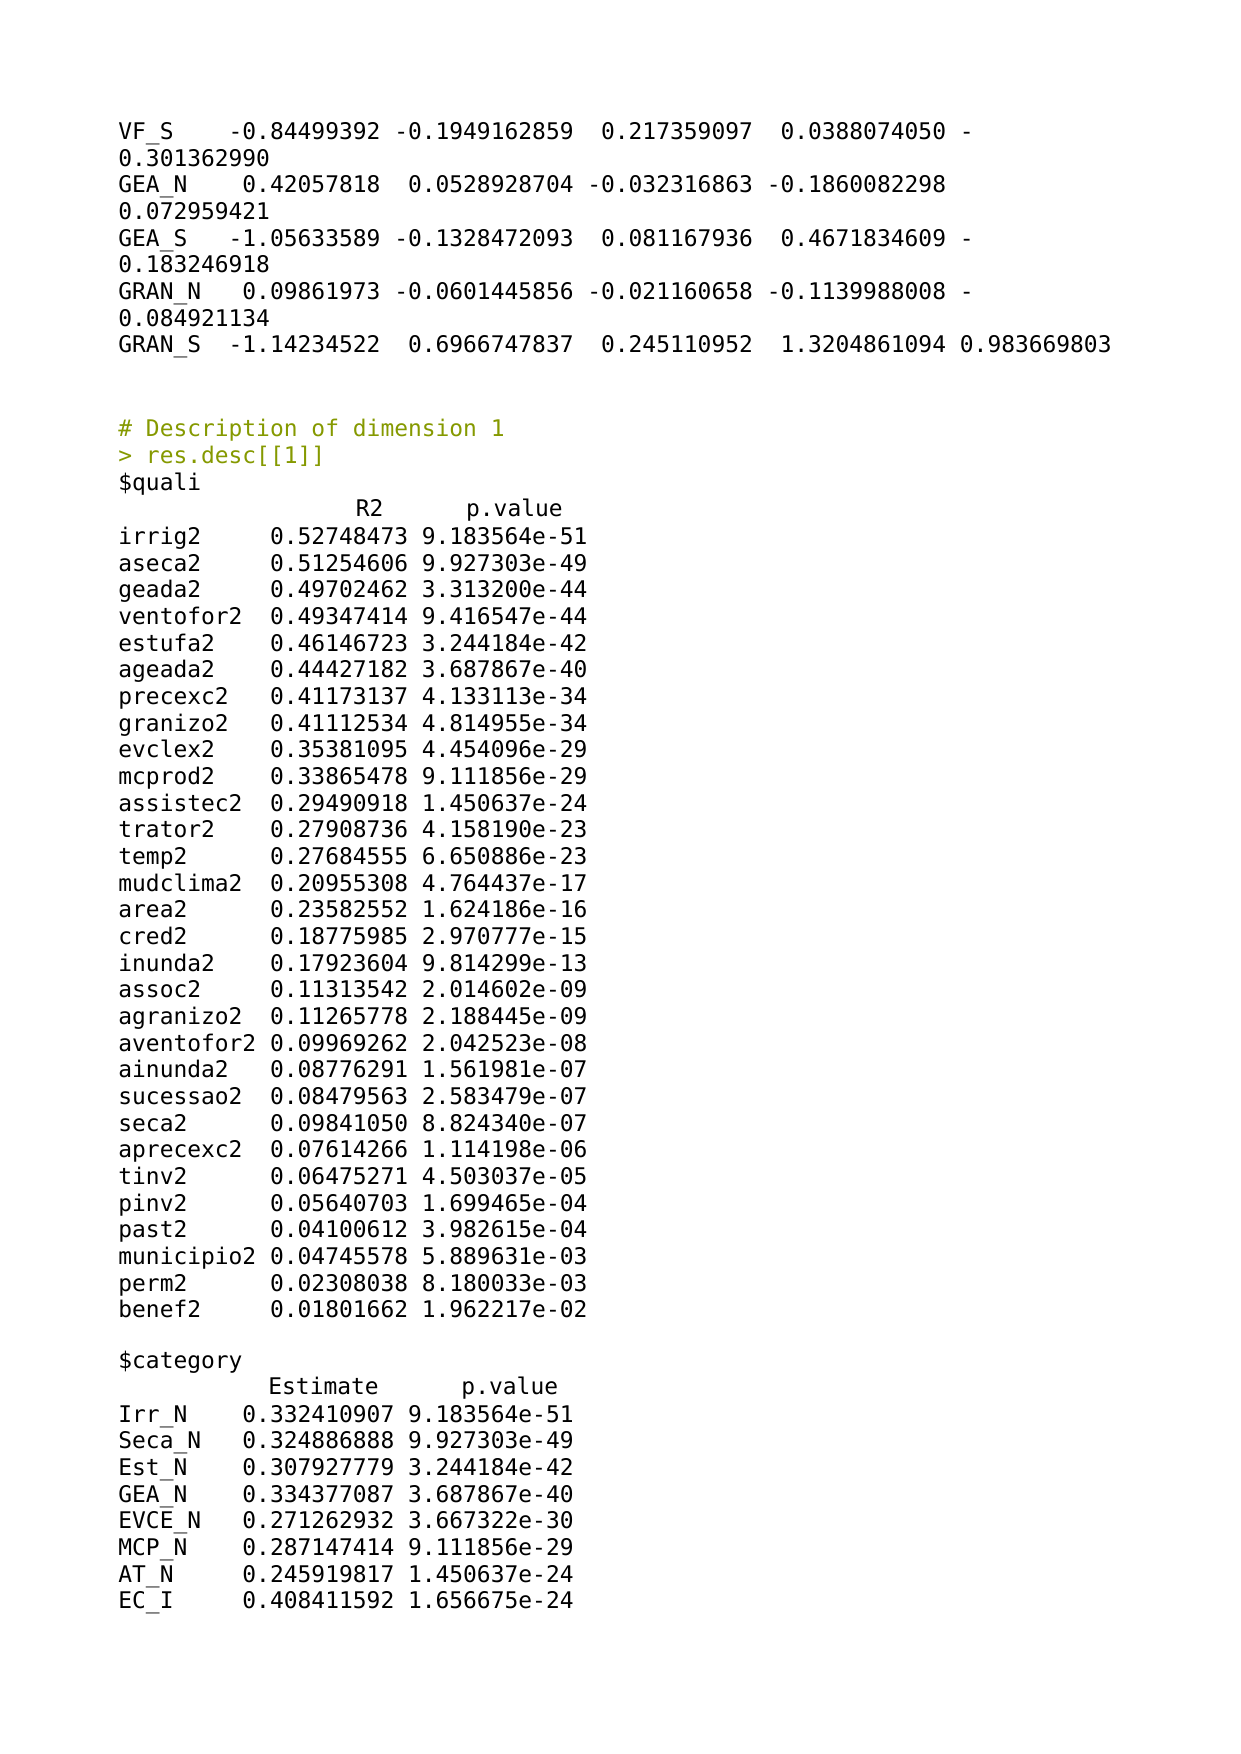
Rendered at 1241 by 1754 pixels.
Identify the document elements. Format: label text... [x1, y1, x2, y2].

text precexc2 0.41173137 4.133113e-34 [118, 683, 1122, 710]
text granizo2 0.41112534 4.814955e-34 [118, 710, 1122, 736]
text MCP_N 0.287147414 9.111856e-29 [118, 1534, 1122, 1561]
text GEA_S -1.05633589 -0.1328472093 0.081167936 0.4671834609 -0.183246918 [118, 225, 1122, 278]
text AT_N 0.245919817 1.450637e-24 [118, 1561, 1122, 1588]
text aventofor2 0.09969262 2.042523e-08 [118, 1030, 1122, 1056]
text sucessao2 0.08479563 2.583479e-07 [118, 1083, 1122, 1110]
text pinv2 0.05640703 1.699465e-04 [118, 1190, 1122, 1216]
text ainunda2 0.08776291 1.561981e-07 [118, 1056, 1122, 1083]
text temp2 0.27684555 6.650886e-23 [118, 843, 1122, 870]
text mudclima2 0.20955308 4.764437e-17 [118, 870, 1122, 896]
text EC_I 0.408411592 1.656675e-24 [118, 1588, 1122, 1614]
text GRAN_N 0.09861973 -0.0601445856 -0.021160658 -0.1139988008 -0.084921134 [118, 278, 1122, 331]
text trator2 0.27908736 4.158190e-23 [118, 816, 1122, 843]
text geada2 0.49702462 3.313200e-44 [118, 576, 1122, 603]
text mcprod2 0.33865478 9.111856e-29 [118, 763, 1122, 790]
text > res.desc[[1]] [118, 442, 1122, 469]
text past2 0.04100612 3.982615e-04 [118, 1216, 1122, 1243]
text aprecexc2 0.07614266 1.114198e-06 [118, 1136, 1122, 1163]
text area2 0.23582552 1.624186e-16 [118, 896, 1122, 923]
text ageada2 0.44427182 3.687867e-40 [118, 656, 1122, 683]
text GRAN_S -1.14234522 0.6966747837 0.245110952 1.3204861094 0.983669803 [118, 331, 1122, 358]
text tinv2 0.06475271 4.503037e-05 [118, 1163, 1122, 1190]
text $category [118, 1347, 1122, 1373]
text estufa2 0.46146723 3.244184e-42 [118, 630, 1122, 656]
text GEA_N 0.42057818 0.0528928704 -0.032316863 -0.1860082298 0.072959421 [118, 171, 1122, 225]
text # Description of dimension 1 [118, 416, 1122, 442]
text evclex2 0.35381095 4.454096e-29 [118, 736, 1122, 763]
text EVCE_N 0.271262932 3.667322e-30 [118, 1508, 1122, 1534]
text aseca2 0.51254606 9.927303e-49 [118, 550, 1122, 576]
text assistec2 0.29490918 1.450637e-24 [118, 790, 1122, 816]
text inunda2 0.17923604 9.814299e-13 [118, 950, 1122, 976]
text benef2 0.01801662 1.962217e-02 [118, 1296, 1122, 1323]
text perm2 0.02308038 8.180033e-03 [118, 1270, 1122, 1296]
text R2 p.value [118, 496, 1122, 523]
text irrig2 0.52748473 9.183564e-51 [118, 523, 1122, 550]
text assoc2 0.11313542 2.014602e-09 [118, 976, 1122, 1003]
text GEA_N 0.334377087 3.687867e-40 [118, 1481, 1122, 1508]
text Irr_N 0.332410907 9.183564e-51 [118, 1401, 1122, 1428]
text Est_N 0.307927779 3.244184e-42 [118, 1454, 1122, 1481]
text Estimate p.value [118, 1373, 1122, 1401]
text Seca_N 0.324886888 9.927303e-49 [118, 1428, 1122, 1454]
text VF_S -0.84499392 -0.1949162859 0.217359097 0.0388074050 -0.301362990 [118, 118, 1122, 171]
text seca2 0.09841050 8.824340e-07 [118, 1110, 1122, 1136]
text $quali [118, 469, 1122, 496]
text ventofor2 0.49347414 9.416547e-44 [118, 603, 1122, 630]
text agranizo2 0.11265778 2.188445e-09 [118, 1003, 1122, 1030]
text cred2 0.18775985 2.970777e-15 [118, 923, 1122, 950]
text municipio2 0.04745578 5.889631e-03 [118, 1243, 1122, 1270]
